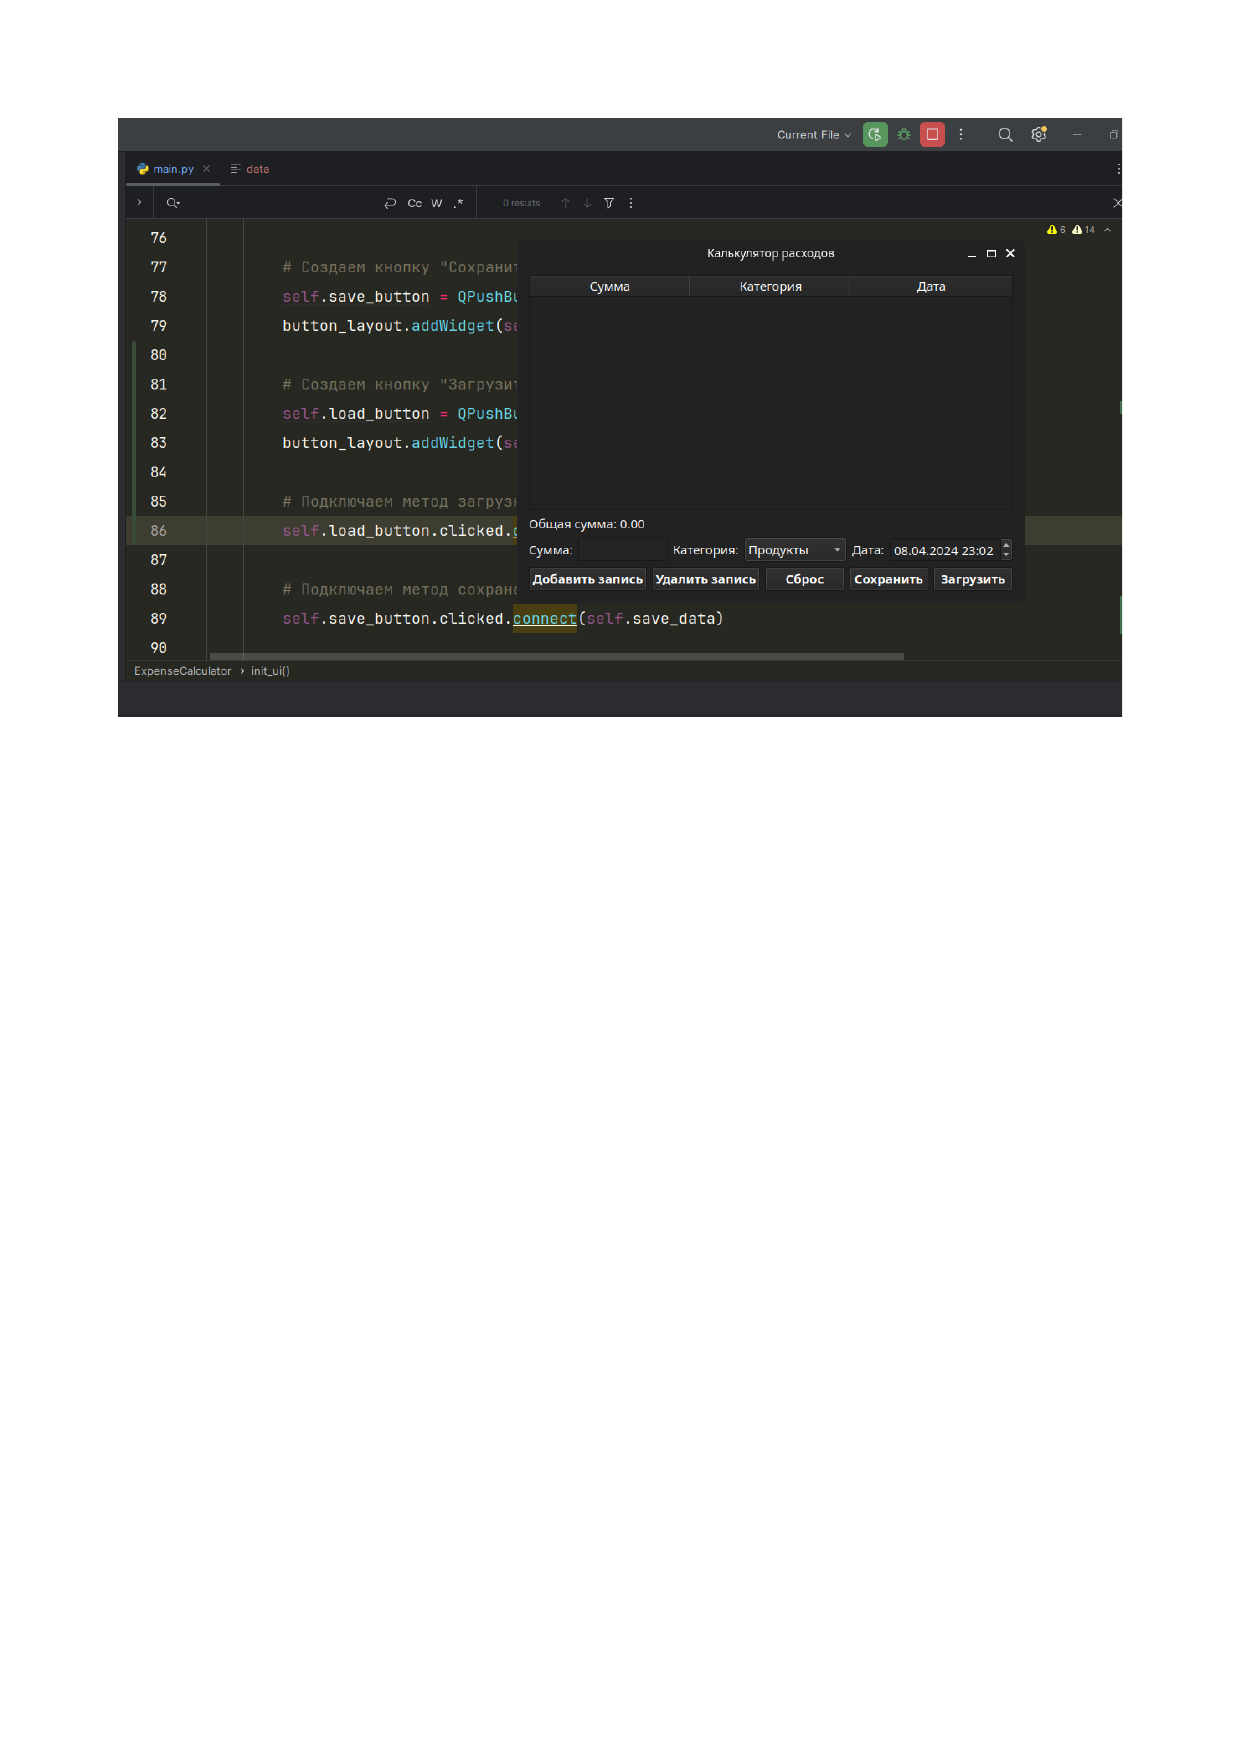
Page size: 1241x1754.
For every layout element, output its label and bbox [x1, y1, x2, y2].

picture [118, 118, 1123, 717]
